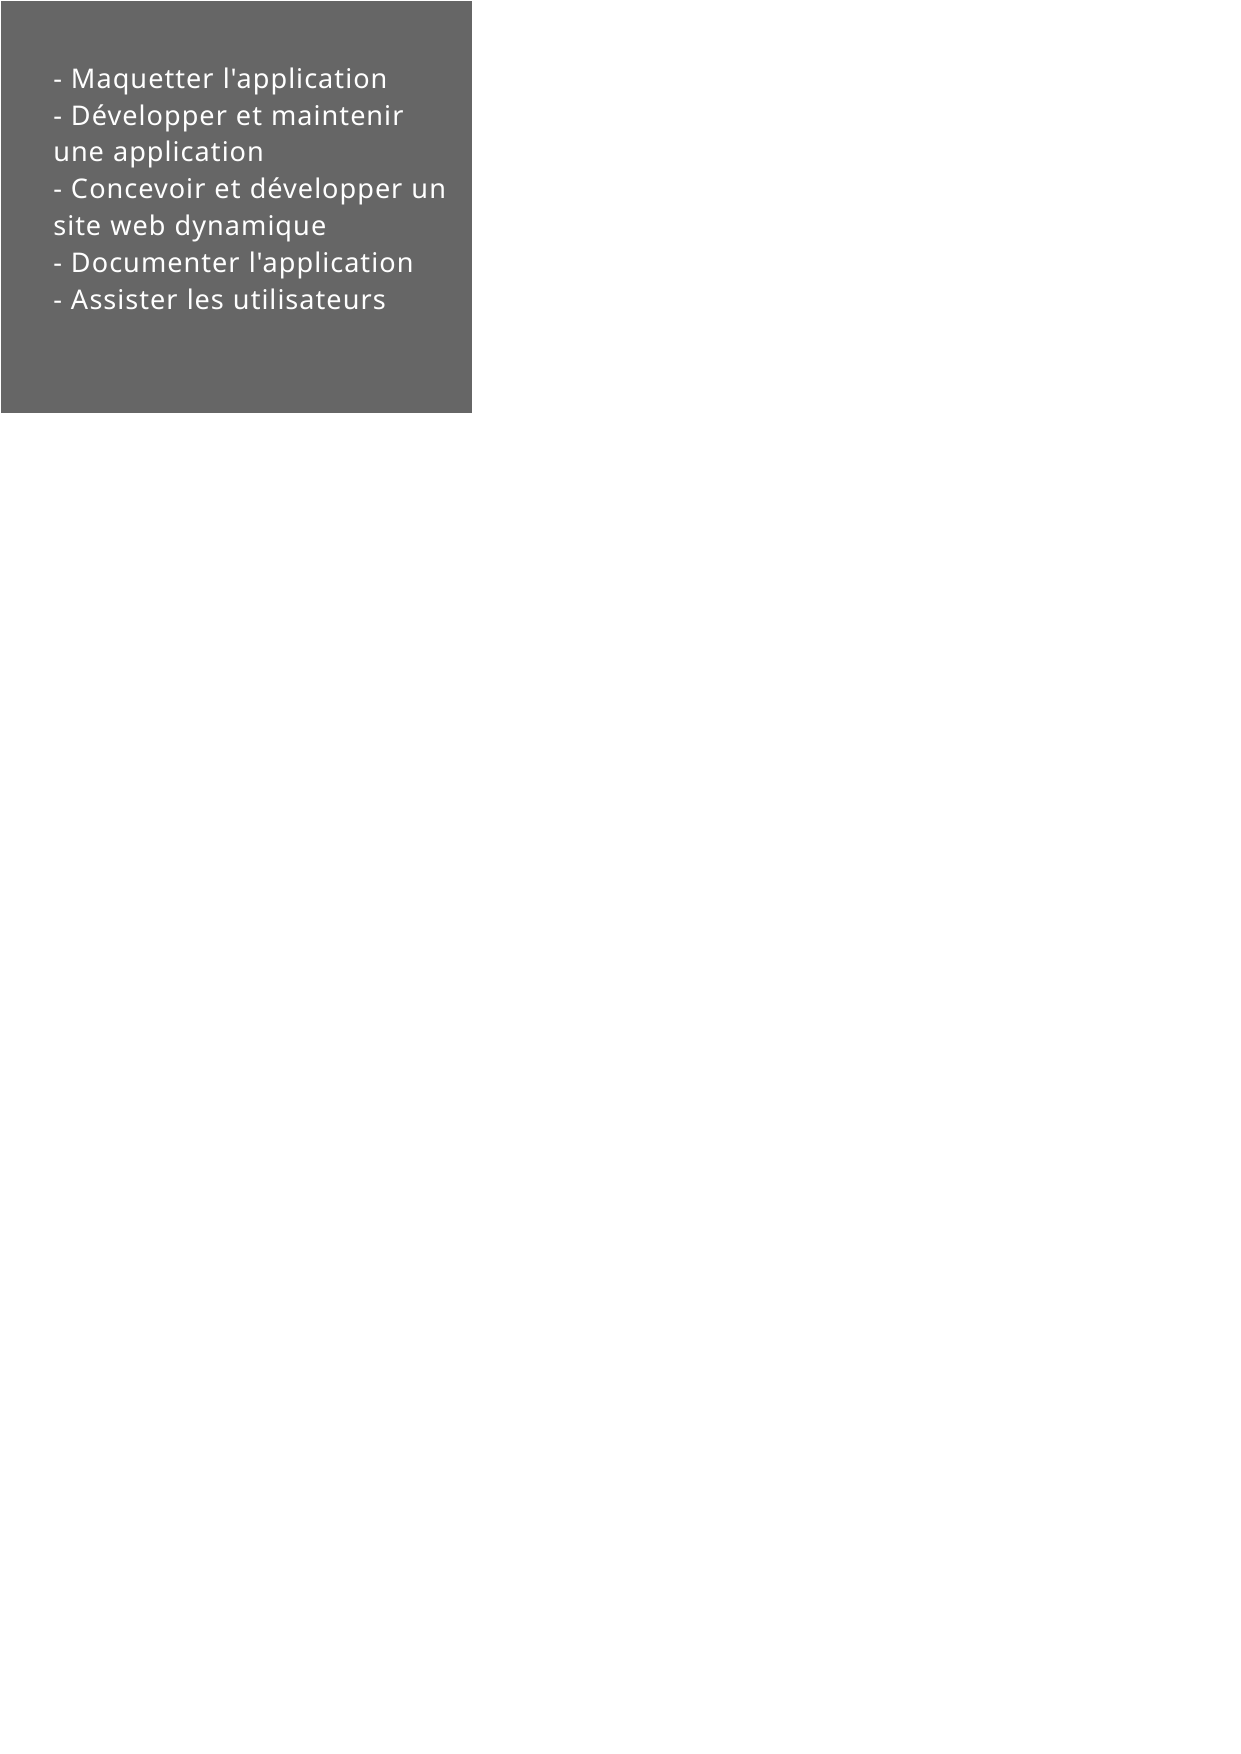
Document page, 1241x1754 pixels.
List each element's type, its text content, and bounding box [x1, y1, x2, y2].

table_cell - Maquetter l'application - Développer et maintenir une application - Concevoir et développer un site web dynamique - Documenter l'application - Assister les utilisateurs [1, 1, 472, 413]
table_cell [473, 1, 1240, 413]
